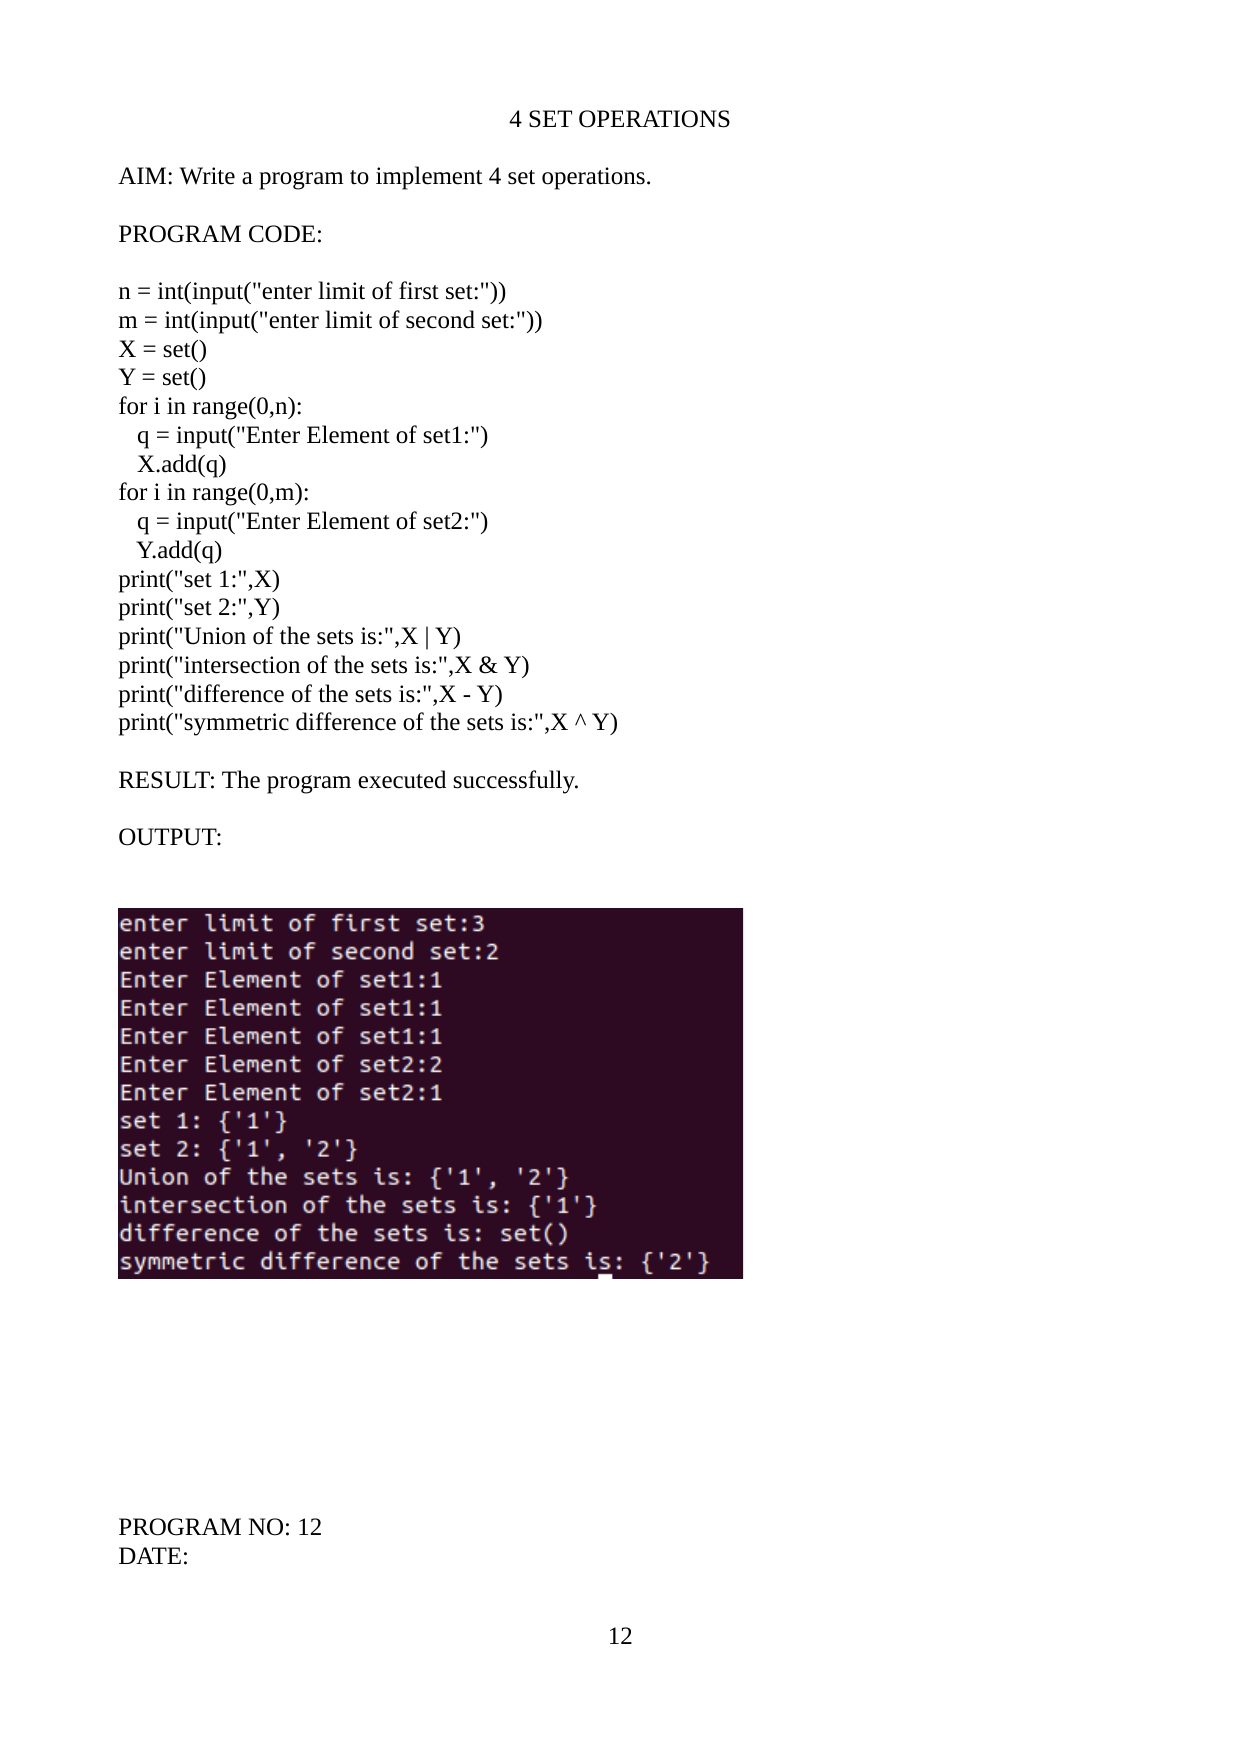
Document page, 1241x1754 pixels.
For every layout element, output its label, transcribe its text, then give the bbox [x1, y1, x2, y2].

picture [118, 908, 744, 1279]
text m = int(input("enter limit of second set:")) [118, 305, 1122, 334]
text q = input("Enter Element of set2:") [118, 506, 1122, 535]
text PROGRAM NO: 12 [118, 1512, 1122, 1541]
text RESULT: The program executed successfully. [118, 765, 1122, 794]
text print("set 1:",X) [118, 564, 1122, 592]
text q = input("Enter Element of set1:") [118, 420, 1122, 449]
text for i in range(0,n): [118, 391, 1122, 420]
text 4 SET OPERATIONS [118, 104, 1122, 132]
text print("Union of the sets is:",X | Y) [118, 621, 1122, 650]
text for i in range(0,m): [118, 477, 1122, 506]
text AIM: Write a program to implement 4 set operations. [118, 161, 1122, 190]
text print("set 2:",Y) [118, 592, 1122, 621]
text print("difference of the sets is:",X - Y) [118, 679, 1122, 707]
text print("intersection of the sets is:",X & Y) [118, 650, 1122, 679]
text print("symmetric difference of the sets is:",X ^ Y) [118, 707, 1122, 736]
text OUTPUT: [118, 822, 1122, 851]
text n = int(input("enter limit of first set:")) [118, 276, 1122, 305]
text Y.add(q) [118, 535, 1122, 564]
text Y = set() [118, 362, 1122, 391]
text X.add(q) [118, 449, 1122, 477]
text PROGRAM CODE: [118, 219, 1122, 247]
text DATE: [118, 1541, 1122, 1570]
text X = set() [118, 334, 1122, 362]
